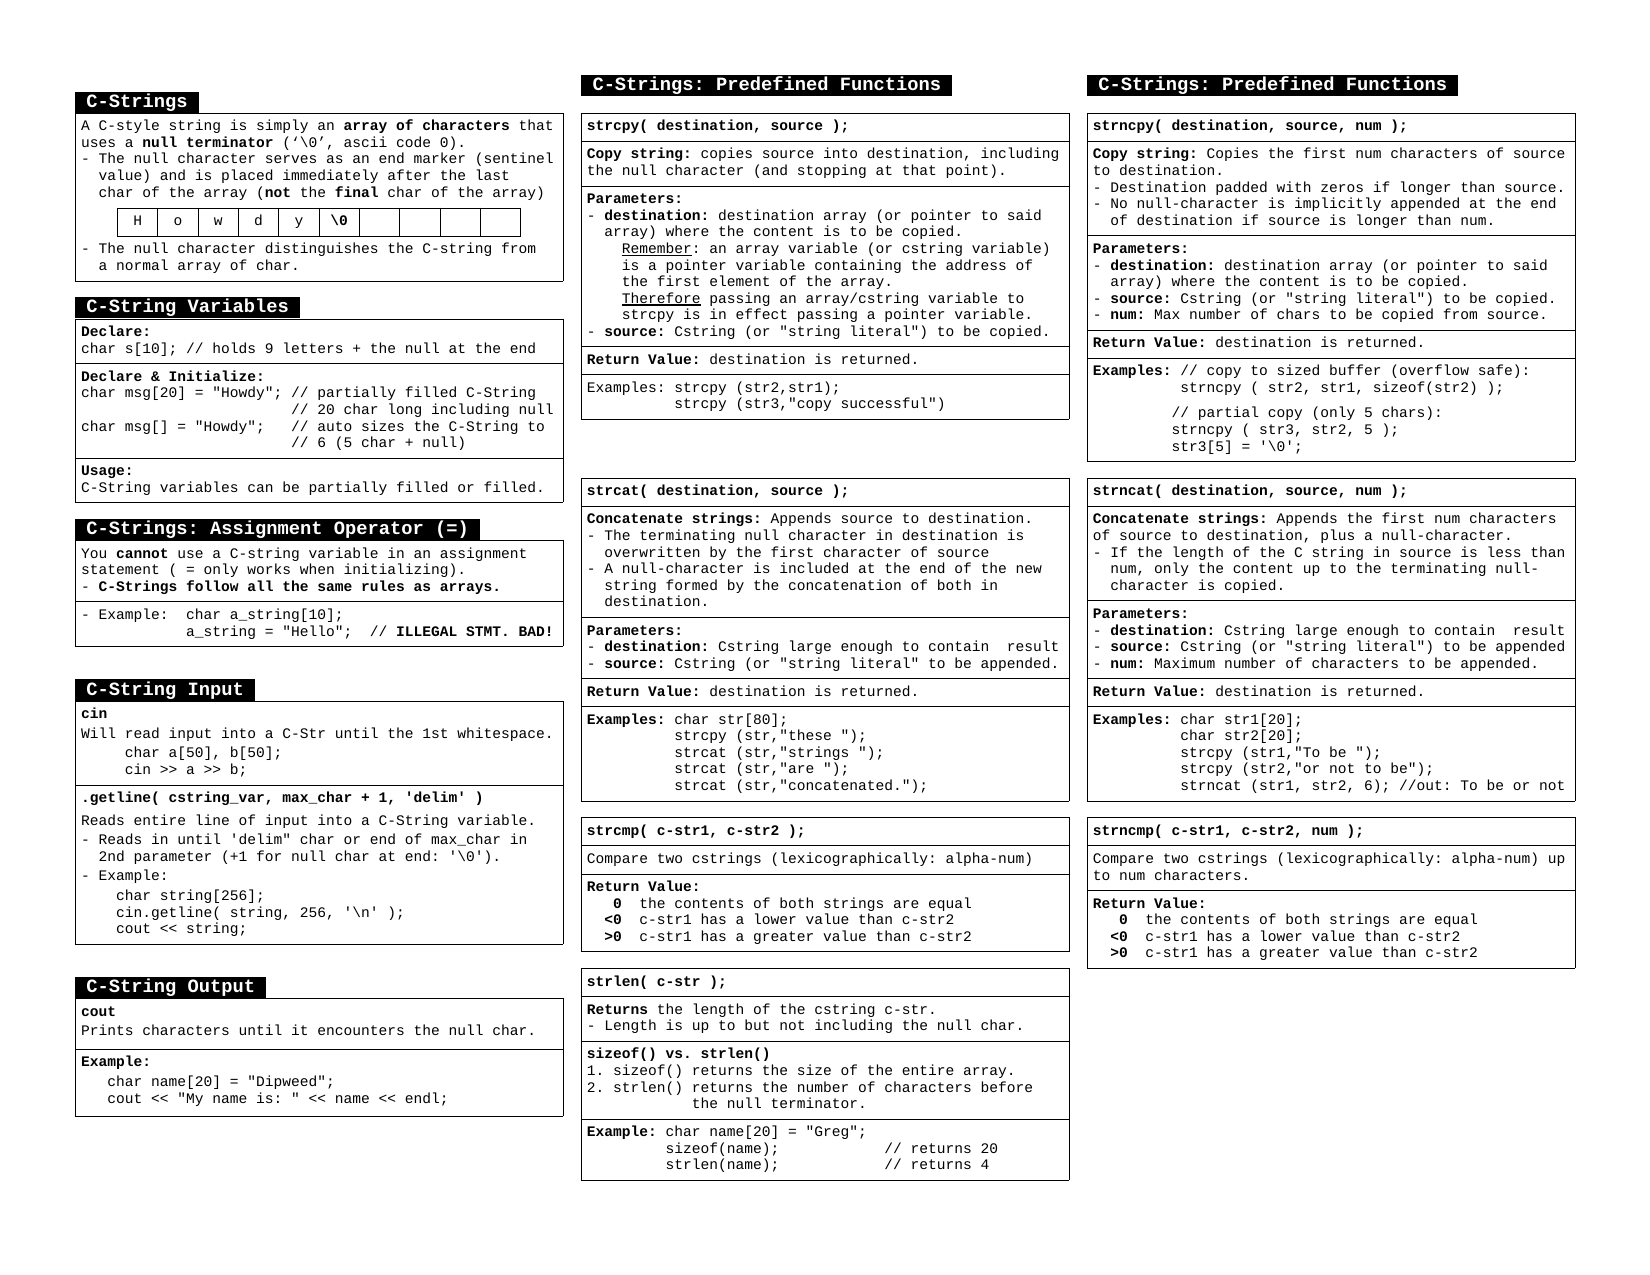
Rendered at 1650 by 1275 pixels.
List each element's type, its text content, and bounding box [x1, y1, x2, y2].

table_cell Return Value: 0 the contents of both strings are equal <0 c-str1 has a lower value than c-str2 >0 c-str1 has a greater value than c-str2 [582, 875, 1069, 951]
table_header strncmp( c-str1, c-str2, num ); [1088, 818, 1575, 845]
table_cell Return Value: destination is returned. [1088, 679, 1575, 706]
table_header Declare: char s[10]; // holds 9 letters + the null at the end [76, 320, 563, 363]
table_header You cannot use a C-string variable in an assignment statement ( = only works when initializing). - C-Strings follow all the same rules as arrays. [76, 541, 563, 601]
table_cell Compare two cstrings (lexicographically: alpha-num) [582, 846, 1069, 873]
table_header d [239, 209, 278, 236]
table_cell Return Value: 0 the contents of both strings are equal <0 c-str1 has a lower value than c-str2 >0 c-str1 has a greater value than c-str2 [1088, 891, 1575, 968]
text C-Strings: Assignment Operator (=) [75, 519, 563, 540]
table_header [441, 209, 480, 236]
table_cell Examples: strcpy (str2,str1); strcpy (str3,"copy successful") [582, 375, 1069, 419]
text C-Strings [75, 92, 563, 113]
table_cell Parameters: - destination: Cstring large enough to contain result - source: Cstring (or "string literal") to be appended - num: Maximum number of characters to be appended. [1088, 601, 1575, 678]
table_header strlen( c-str ); [582, 969, 1069, 996]
text C-String Output [75, 977, 563, 998]
table_header strcmp( c-str1, c-str2 ); [582, 818, 1069, 845]
table_header strncpy( destination, source, num ); [1088, 114, 1575, 141]
table_header [400, 209, 440, 236]
table_header y [279, 209, 319, 236]
table_cell Examples: // copy to sized buffer (overflow safe): strncpy ( str2, str1, sizeof(str2) ); // partial copy (only 5 chars): strncpy ( str3, str2, 5 ); str3[5] = '\0'; [1088, 359, 1575, 461]
table_cell Example: char name[20] = "Greg"; sizeof(name); // returns 20 strlen(name); // returns 4 [582, 1120, 1069, 1180]
table_header [360, 209, 399, 236]
table_cell Copy string: copies source into destination, including the null character (and stopping at that point). [582, 142, 1069, 186]
text C-String Variables [75, 297, 563, 318]
table_cell Concatenate strings: Appends source to destination. - The terminating null character in destination is overwritten by the first character of source - A null-character is included at the end of the new string formed by the concatenation of both in destination. [582, 507, 1069, 617]
table_header strcat( destination, source ); [582, 479, 1069, 506]
table_header [481, 209, 520, 236]
table_cell Parameters: - destination: destination array (or pointer to said array) where the content is to be copied. Remember: an array variable (or cstring variable) is a pointer variable containing the address of the first element of the array. Therefore passing an array/cstring variable to strcpy is in effect passing a pointer variable. - source: Cstring (or "string literal") to be copied. [582, 187, 1069, 346]
table_cell Concatenate strings: Appends the first num characters of source to destination, plus a null-character. - If the length of the C string in source is less than num, only the content up to the terminating null- character is copied. [1088, 507, 1575, 600]
table_cell Return Value: destination is returned. [582, 679, 1069, 706]
table_cell .getline( cstring_var, max_char + 1, 'delim' ) Reads entire line of input into a C-String variable. - Reads in until 'delim" char or end of max_char in 2nd parameter (+1 for null char at end: '\0'). - Example: char string[256]; cin.getline( string, 256, '\n' ); cout << string; [76, 786, 563, 944]
table_cell sizeof() vs. strlen() 1. sizeof() returns the size of the entire array. 2. strlen() returns the number of characters before the null terminator. [582, 1042, 1069, 1119]
table_cell Example: char name[20] = "Dipweed"; cout << "My name is: " << name << endl; [76, 1050, 563, 1116]
table_header H [118, 209, 157, 236]
table_cell Parameters: - destination: Cstring large enough to contain result - source: Cstring (or "string literal" to be appended. [582, 618, 1069, 678]
table_cell Usage: C-String variables can be partially filled or filled. [76, 459, 563, 502]
table_cell Returns the length of the cstring c-str. - Length is up to but not including the null char. [582, 997, 1069, 1041]
table_cell Examples: char str1[20]; char str2[20]; strcpy (str1,"To be "); strcpy (str2,"or not to be"); strncat (str1, str2, 6); //out: To be or not [1088, 707, 1575, 801]
table_cell Compare two cstrings (lexicographically: alpha-num) up to num characters. [1088, 846, 1575, 890]
table_header A C-style string is simply an array of characters that uses a null terminator (‘\0’, ascii code 0). - The null character serves as an end marker (sentinel value) and is placed immediately after the last char of the array (not the final char of the array) - The null character distinguishes the C-string from a normal array of char. [76, 114, 563, 281]
table_cell - Example: char a_string[10]; a_string = "Hello"; // ILLEGAL STMT. BAD! [76, 602, 563, 646]
text C-String Input [75, 679, 563, 701]
table_header strcpy( destination, source ); [582, 114, 1069, 141]
table_cell Return Value: destination is returned. [582, 347, 1069, 374]
table_cell Copy string: Copies the first num characters of source to destination. - Destination padded with zeros if longer than source. - No null-character is implicitly appended at the end of destination if source is longer than num. [1088, 142, 1575, 235]
table_header cin Will read input into a C-Str until the 1st whitespace. char a[50], b[50]; cin >> a >> b; [76, 702, 563, 784]
table_header \0 [320, 209, 359, 236]
table_header strncat( destination, source, num ); [1088, 479, 1575, 506]
table_cell Parameters: - destination: destination array (or pointer to said array) where the content is to be copied. - source: Cstring (or "string literal") to be copied. - num: Max number of chars to be copied from source. [1088, 236, 1575, 330]
table_header w [199, 209, 238, 236]
text C-Strings: Predefined Functions [581, 75, 1069, 96]
table_cell Declare & Initialize: char msg[20] = "Howdy"; // partially filled C-String // 20 char long including null char msg[] = "Howdy"; // auto sizes the C-String to // 6 (5 char + null) [76, 364, 563, 458]
table_header o [158, 209, 198, 236]
table_cell Examples: char str[80]; strcpy (str,"these "); strcat (str,"strings "); strcat (str,"are "); strcat (str,"concatenated."); [582, 707, 1069, 801]
table_cell Return Value: destination is returned. [1088, 331, 1575, 358]
table_header cout Prints characters until it encounters the null char. [76, 999, 563, 1049]
text C-Strings: Predefined Functions [1087, 75, 1575, 96]
